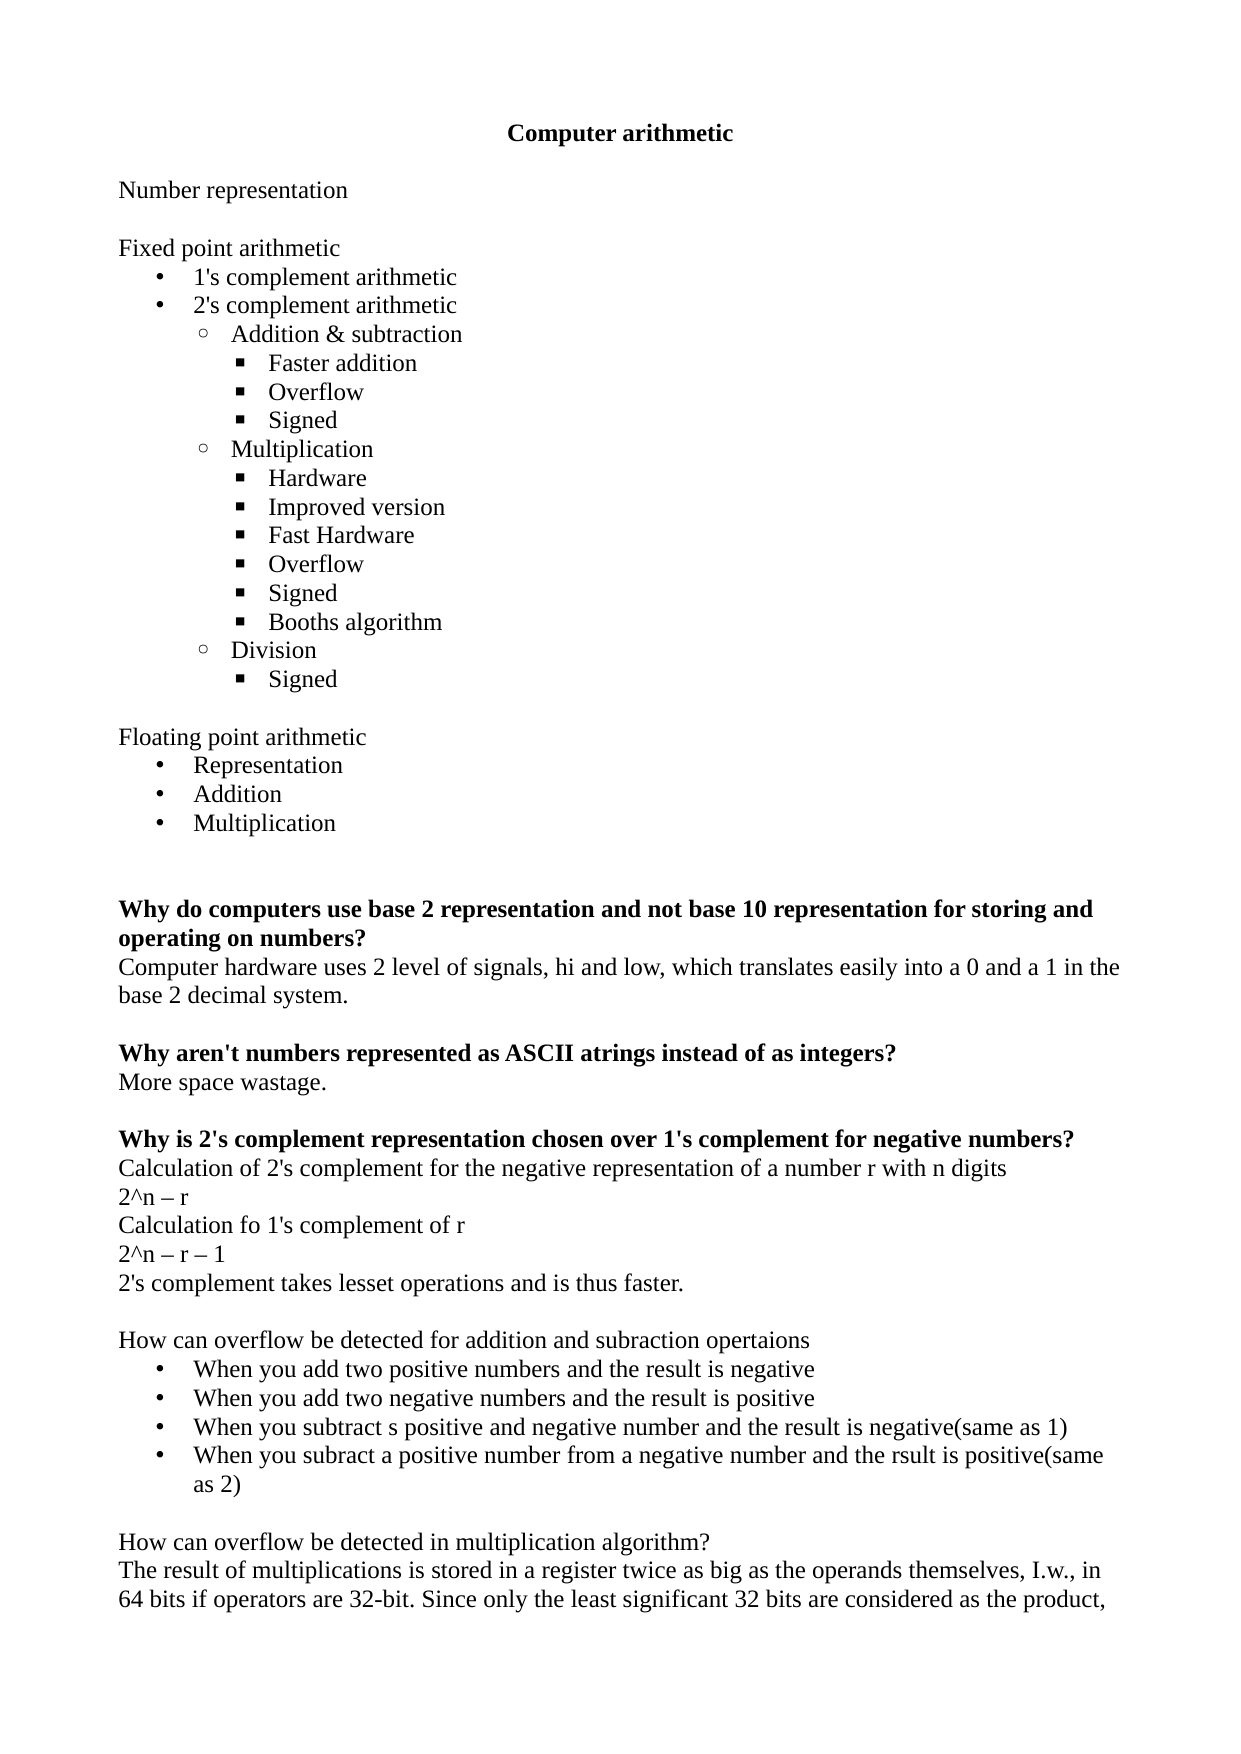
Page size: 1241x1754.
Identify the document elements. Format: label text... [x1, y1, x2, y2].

text Number representation [118, 176, 1122, 204]
text How can overflow be detected for addition and subraction opertaions [118, 1326, 1122, 1354]
text 2^n – r [118, 1182, 1122, 1211]
list Signed [231, 664, 1122, 693]
text Calculation of 2's complement for the negative representation of a number r with n digits [118, 1153, 1122, 1182]
text Fixed point arithmetic [118, 233, 1122, 262]
list When you add two negative numbers and the result is positive [156, 1383, 1122, 1412]
list Improved version [231, 492, 1122, 521]
list Multiplication [193, 434, 1122, 463]
list 1's complement arithmetic [156, 262, 1122, 291]
list Signed [231, 406, 1122, 434]
text Why aren't numbers represented as ASCII atrings instead of as integers? [118, 1038, 1122, 1067]
text More space wastage. [118, 1067, 1122, 1096]
list Fast Hardware [231, 521, 1122, 549]
text Why do computers use base 2 representation and not base 10 representation for storing and operating on numbers? [118, 894, 1122, 952]
list Hardware [231, 463, 1122, 492]
list Multiplication [156, 808, 1122, 837]
list When you add two positive numbers and the result is negative [156, 1354, 1122, 1383]
list Division [193, 636, 1122, 664]
text 2^n – r – 1 [118, 1239, 1122, 1268]
text Why is 2's complement representation chosen over 1's complement for negative numbers? [118, 1124, 1122, 1153]
list Addition [156, 779, 1122, 808]
text Floating point arithmetic [118, 722, 1122, 751]
list Representation [156, 751, 1122, 779]
list Overflow [231, 549, 1122, 578]
text How can overflow be detected in multiplication algorithm? [118, 1527, 1122, 1556]
list Booths algorithm [231, 607, 1122, 636]
text Computer hardware uses 2 level of signals, hi and low, which translates easily into a 0 and a 1 in the base 2 decimal system. [118, 952, 1122, 1009]
list Faster addition [231, 348, 1122, 377]
list When you subtract s positive and negative number and the result is negative(same as 1) [156, 1412, 1122, 1441]
list Overflow [231, 377, 1122, 406]
list 2's complement arithmetic [156, 291, 1122, 319]
list When you subract a positive number from a negative number and the rsult is positive(same as 2) [156, 1441, 1122, 1498]
list Signed [231, 578, 1122, 607]
list Addition & subtraction [193, 319, 1122, 348]
text Calculation fo 1's complement of r [118, 1211, 1122, 1239]
text 2's complement takes lesset operations and is thus faster. [118, 1268, 1122, 1297]
text Computer arithmetic [118, 118, 1122, 147]
text The result of multiplications is stored in a register twice as big as the operands themselves, I.w., in 64 bits if operators are 32-bit. Since only the least significant 32 bits are considered as the product, [118, 1556, 1122, 1613]
